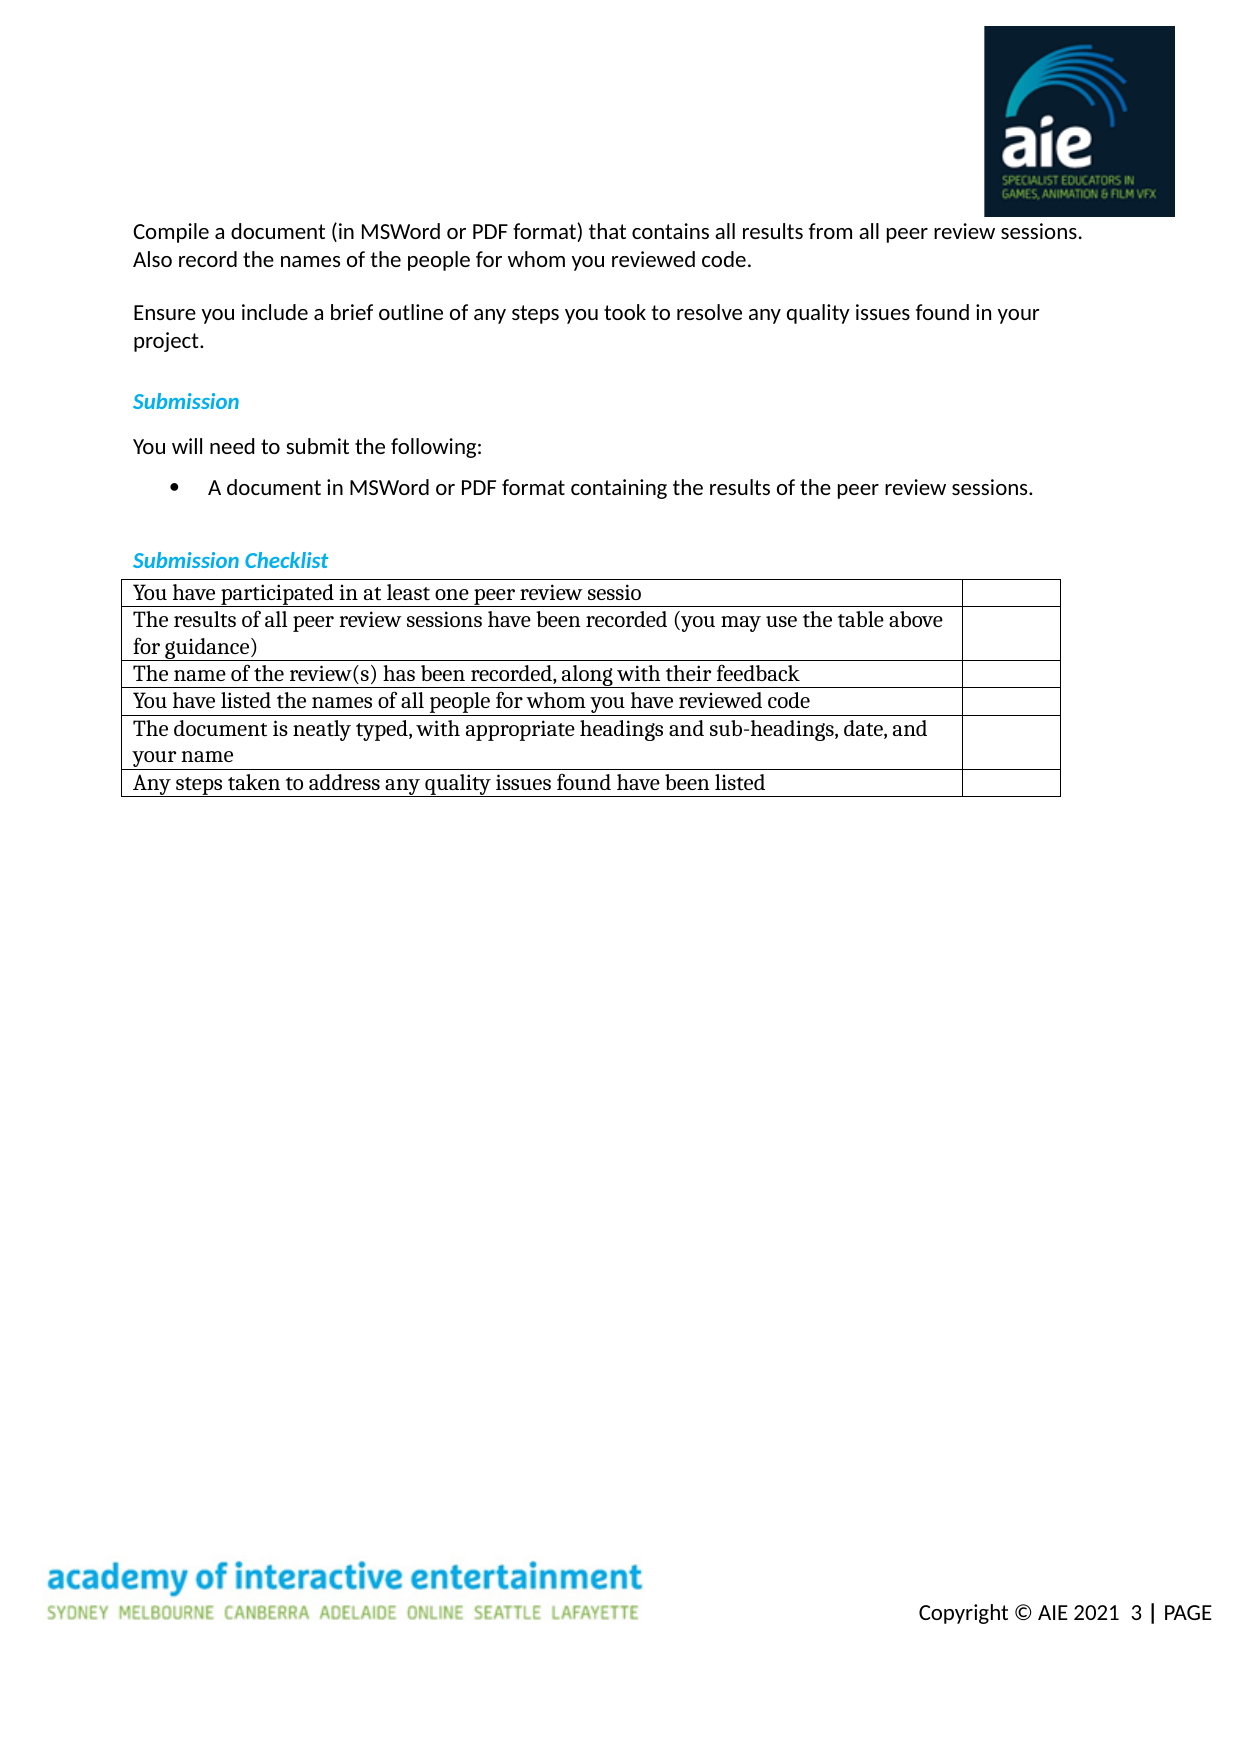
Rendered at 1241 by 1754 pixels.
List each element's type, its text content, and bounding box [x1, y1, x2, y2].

subtitle Submission [133, 387, 1107, 416]
text Compile a document (in MSWord or PDF format) that contains all results from all peer review sessions. Also record the names of the people for whom you reviewed code. [133, 150, 1107, 273]
text Ensure you include a brief outline of any steps you took to resolve any quality issues found in your project. [133, 298, 1107, 354]
list A document in MSWord or PDF format containing the results of the peer review sessions. [170, 473, 1107, 501]
table_cell The name of the review(s) has been recorded, along with their feedback [122, 661, 962, 687]
table_cell The results of all peer review sessions have been recorded (you may use the table above for guidance) [122, 607, 962, 660]
table_cell [963, 716, 1060, 768]
table_cell [963, 770, 1060, 796]
text You will need to submit the following: [133, 432, 1107, 460]
table_cell [963, 688, 1060, 715]
table_header [963, 580, 1060, 606]
table_cell Any steps taken to address any quality issues found have been listed [122, 770, 962, 796]
table_cell You have listed the names of all people for whom you have reviewed code [122, 688, 962, 715]
subtitle Submission Checklist [133, 547, 1107, 574]
table_cell [963, 607, 1060, 660]
table_cell The document is neatly typed, with appropriate headings and sub-headings, date, and your name [122, 716, 962, 768]
table_cell [963, 661, 1060, 687]
table_header You have participated in at least one peer review sessio [122, 580, 962, 606]
